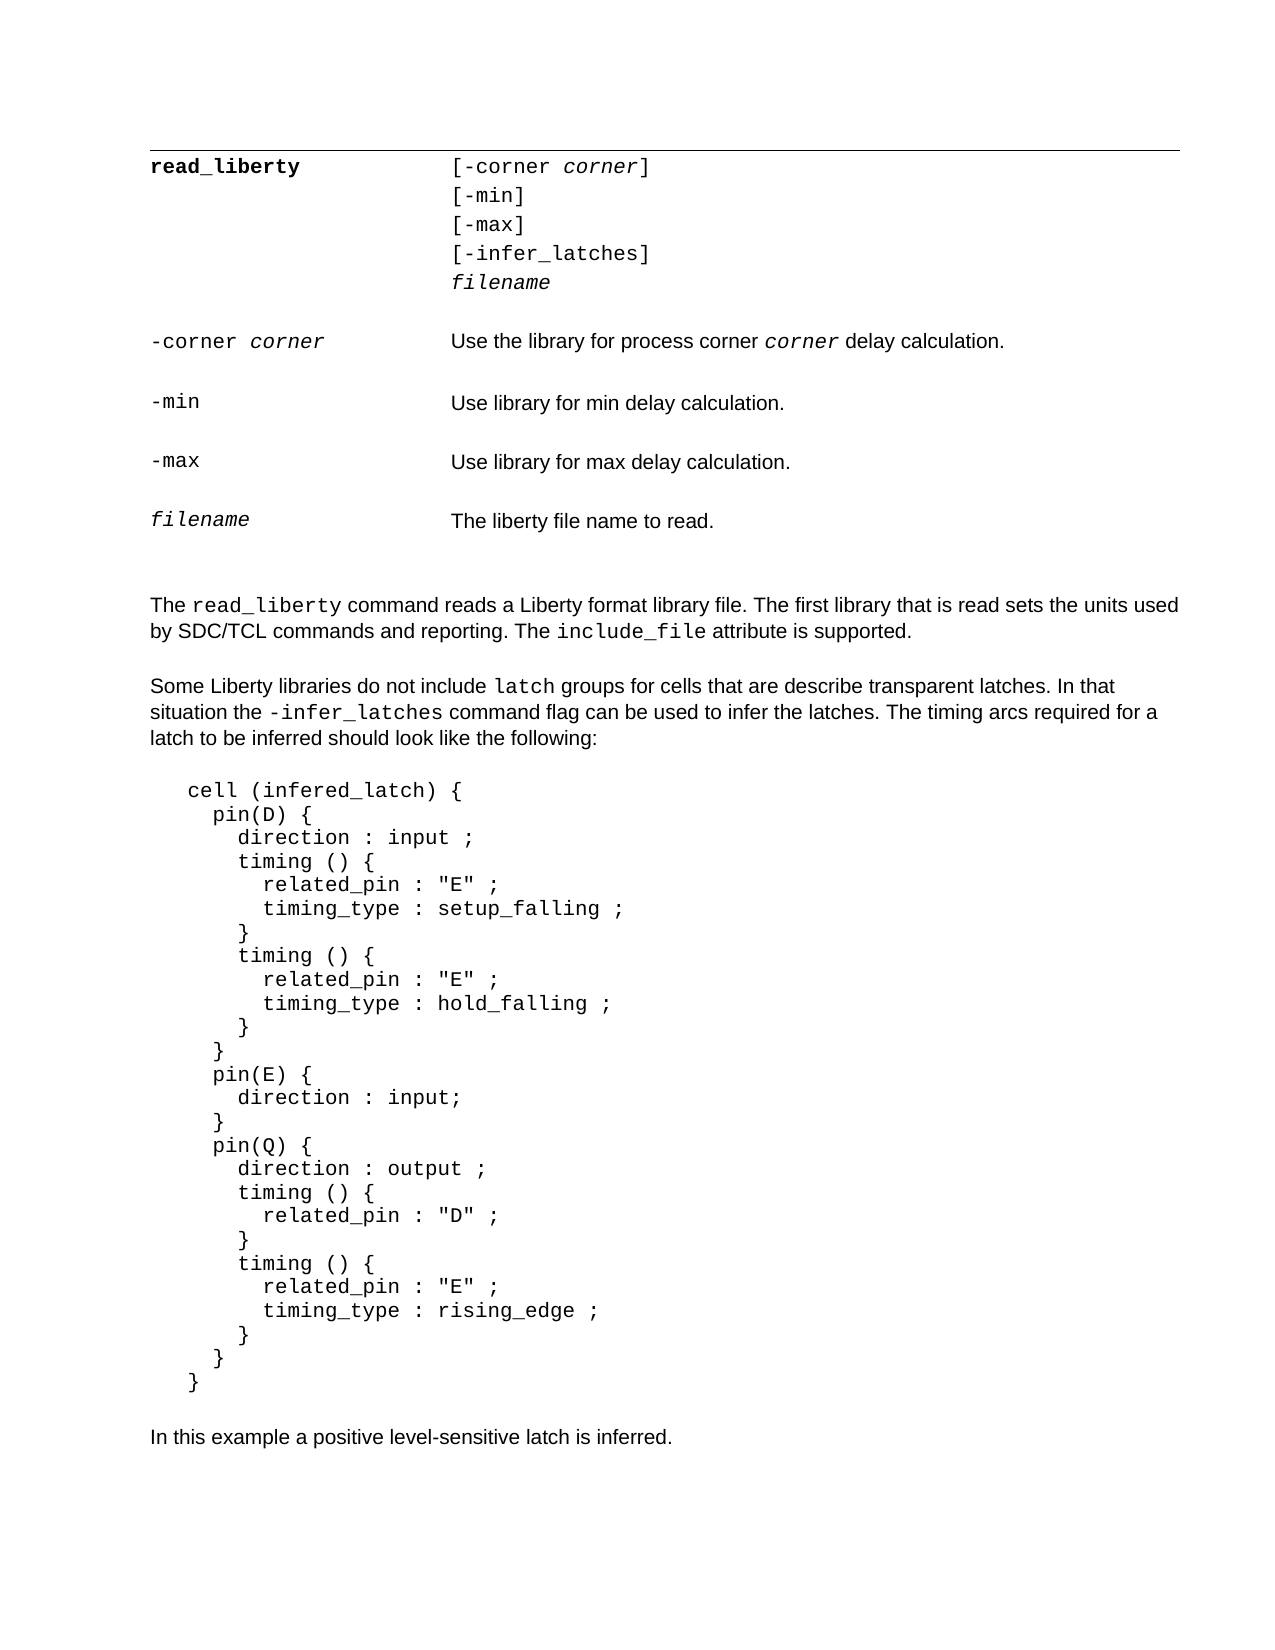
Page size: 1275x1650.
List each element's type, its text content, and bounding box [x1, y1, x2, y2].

text In this example a positive level-sensitive latch is inferred. [150, 1425, 1180, 1449]
table_cell -corner corner [150, 326, 451, 385]
table_cell -min [150, 385, 451, 444]
table_header read_liberty [150, 151, 451, 326]
table_cell filename [150, 504, 451, 563]
table_header [-corner corner] [-min] [-max] [-infer_latches] filename [451, 151, 1180, 326]
table_cell Use library for min delay calculation. [451, 385, 1180, 444]
text The read_liberty command reads a Liberty format library file. The first library that is read sets the units used by SDC/TCL commands and reporting. The include_file attribute is supported. [150, 593, 1180, 644]
table_cell The liberty file name to read. [451, 504, 1180, 563]
table_cell Use library for max delay calculation. [451, 444, 1180, 503]
text cell (infered_latch) { pin(D) { direction : input ; timing () { related_pin : "E" ; timing_type : setup_falling ; } timing () { related_pin : "E" ; timing_type : hold_falling ; } } pin(E) { direction : input; } pin(Q) { direction : output ; timing () { related_pin : "D" ; } timing () { related_pin : "E" ; timing_type : rising_edge ; } } } [187, 780, 1180, 1395]
text Some Liberty libraries do not include latch groups for cells that are describe transparent latches. In that situation the -infer_latches command flag can be used to infer the latches. The timing arcs required for a latch to be inferred should look like the following: [150, 674, 1180, 750]
table_cell Use the library for process corner corner delay calculation. [451, 326, 1180, 385]
table_cell -max [150, 444, 451, 503]
